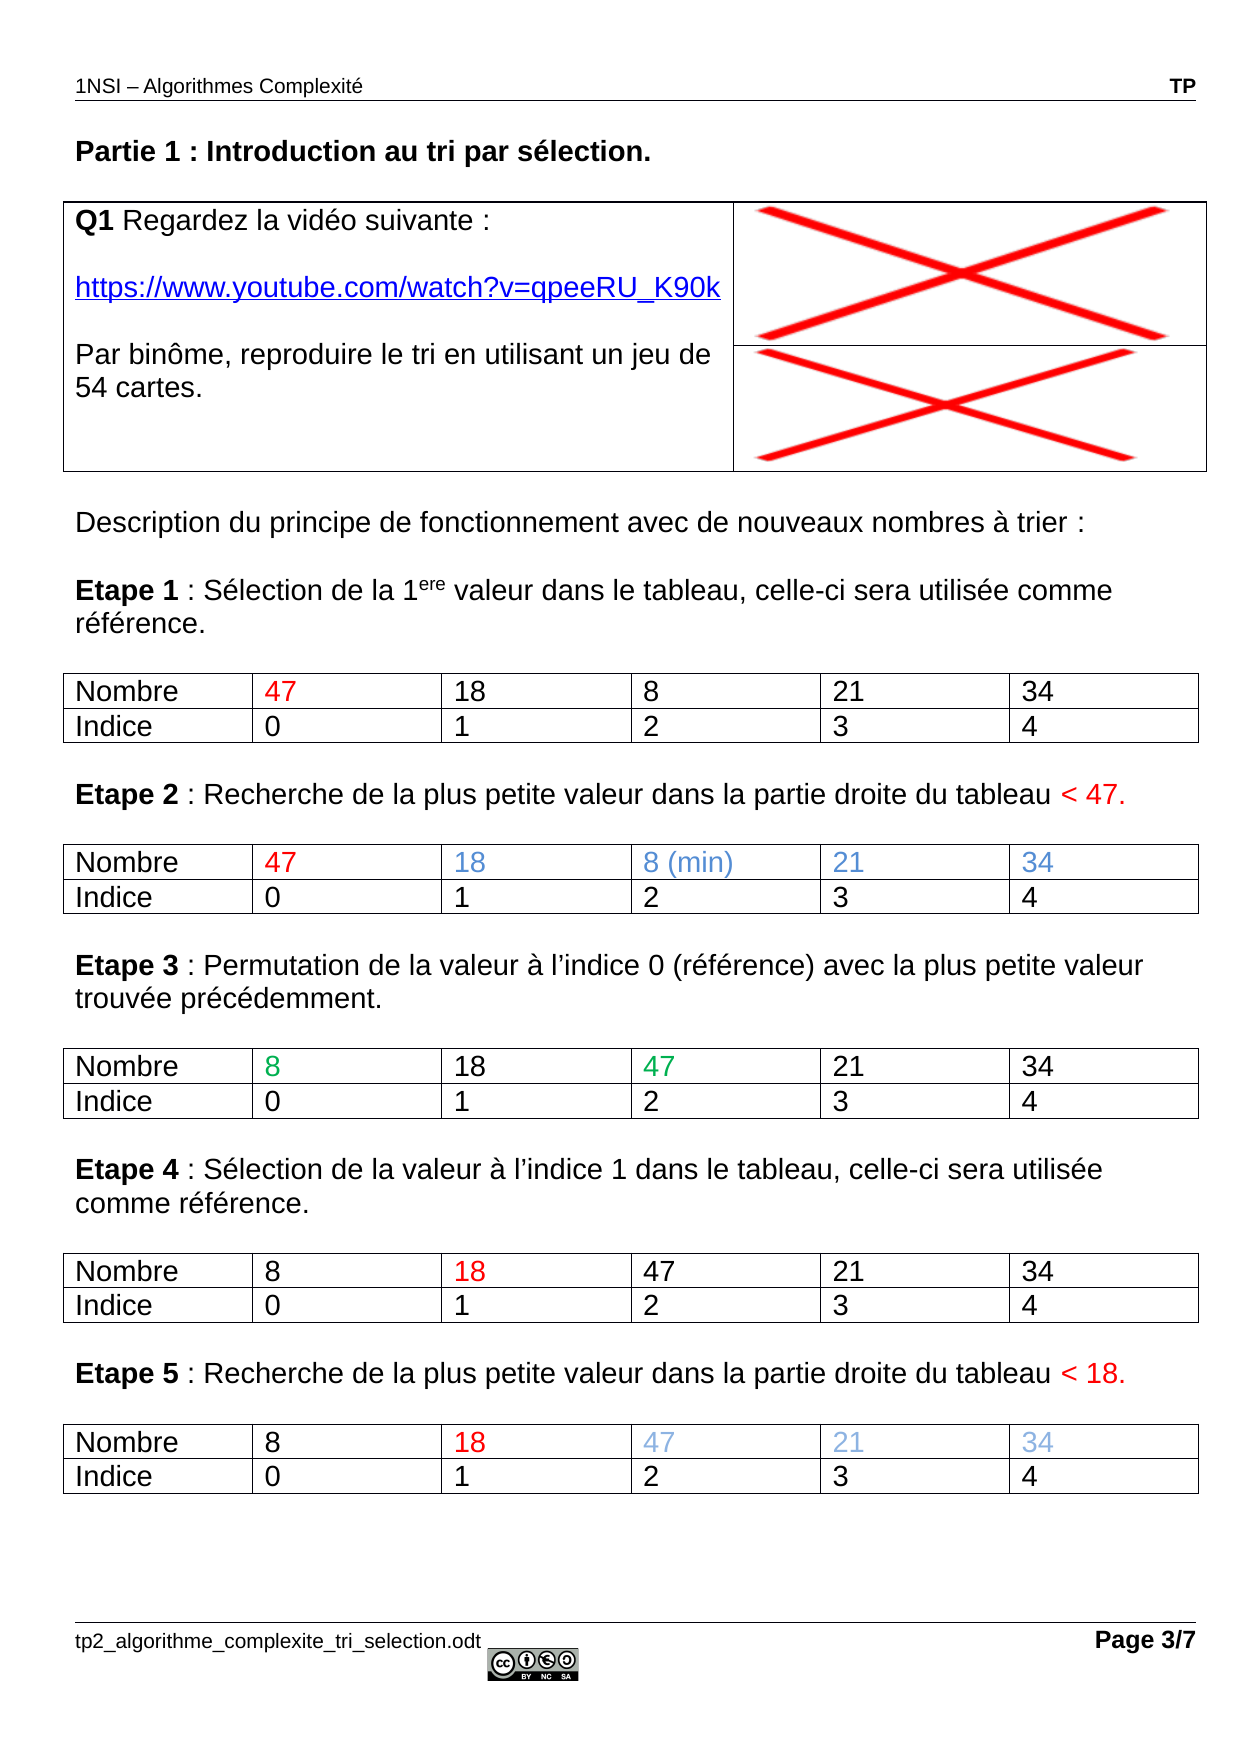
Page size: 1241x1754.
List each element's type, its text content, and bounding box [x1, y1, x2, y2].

table_cell 1 [442, 1084, 631, 1117]
table_header 47 [632, 1254, 820, 1287]
table_header 47 [253, 845, 441, 878]
table_cell 2 [632, 1459, 820, 1493]
table_cell 2 [632, 709, 820, 742]
text Etape 1 : Sélection de la 1ere valeur dans le tableau, celle-ci sera utilisée comme référence. [75, 572, 1196, 639]
table_cell 4 [1010, 1288, 1198, 1322]
table_cell 2 [632, 1288, 820, 1322]
text Partie 1 : Introduction au tri par sélection. [75, 134, 1196, 168]
table_cell 1 [442, 1288, 631, 1322]
table_header Nombre [64, 674, 252, 708]
table_header 18 [442, 845, 631, 878]
text Etape 4 : Sélection de la valeur à l’indice 1 dans le tableau, celle-ci sera utilisée comme référence. [75, 1152, 1196, 1219]
table_cell 3 [821, 880, 1009, 913]
table_cell 0 [253, 1459, 441, 1493]
text Etape 3 : Permutation de la valeur à l’indice 0 (référence) avec la plus petite valeur trouvée précédemment. [75, 948, 1196, 1015]
table_cell 3 [821, 709, 1009, 742]
table_header 47 [632, 1049, 820, 1083]
table_cell 3 [821, 1084, 1009, 1117]
table_header 8 [253, 1254, 441, 1287]
table_header 8 [253, 1425, 441, 1458]
text Description du principe de fonctionnement avec de nouveaux nombres à trier : [75, 505, 1196, 539]
table_header Q1 Regardez la vidéo suivante : https://www.youtube.com/watch?v=qpeeRU_K90k Par binôme, reproduire le tri en utilisant un jeu de 54 cartes. [64, 203, 733, 471]
table_cell [734, 346, 1206, 471]
table_header Nombre [64, 1254, 252, 1287]
table_header 34 [1010, 1254, 1198, 1287]
table_cell 2 [632, 1084, 820, 1117]
table_cell 1 [442, 709, 631, 742]
table_header Nombre [64, 845, 252, 878]
table_header 34 [1010, 1425, 1198, 1458]
table_cell 4 [1010, 880, 1198, 913]
table_cell 0 [253, 1288, 441, 1322]
table_header 21 [821, 1254, 1009, 1287]
table_header 47 [253, 674, 441, 708]
table_cell 3 [821, 1288, 1009, 1322]
table_cell 1 [442, 880, 631, 913]
table_cell Indice [64, 1288, 252, 1322]
table_cell Indice [64, 709, 252, 742]
table_header 47 [632, 1425, 820, 1458]
text Etape 2 : Recherche de la plus petite valeur dans la partie droite du tableau < 47. [75, 777, 1196, 810]
table_header [734, 203, 1206, 345]
table_cell 0 [253, 709, 441, 742]
table_header 21 [821, 845, 1009, 878]
table_header 18 [442, 1049, 631, 1083]
table_header 21 [821, 1049, 1009, 1083]
table_header 18 [442, 1254, 631, 1287]
table_header 18 [442, 674, 631, 708]
table_cell 4 [1010, 1084, 1198, 1117]
table_header 34 [1010, 1049, 1198, 1083]
table_header 8 [253, 1049, 441, 1083]
table_cell 0 [253, 880, 441, 913]
table_cell 4 [1010, 1459, 1198, 1493]
table_cell Indice [64, 880, 252, 913]
table_header 21 [821, 1425, 1009, 1458]
text Etape 5 : Recherche de la plus petite valeur dans la partie droite du tableau < 18. [75, 1356, 1196, 1390]
table_header 34 [1010, 674, 1198, 708]
table_cell 2 [632, 880, 820, 913]
table_cell Indice [64, 1084, 252, 1117]
table_cell Indice [64, 1459, 252, 1493]
table_header 8 (min) [632, 845, 820, 878]
table_header 21 [821, 674, 1009, 708]
table_header Nombre [64, 1425, 252, 1458]
table_cell 3 [821, 1459, 1009, 1493]
table_header 34 [1010, 845, 1198, 878]
table_header 18 [442, 1425, 631, 1458]
table_cell 0 [253, 1084, 441, 1117]
table_header 8 [632, 674, 820, 708]
table_header Nombre [64, 1049, 252, 1083]
table_cell 4 [1010, 709, 1198, 742]
table_cell 1 [442, 1459, 631, 1493]
